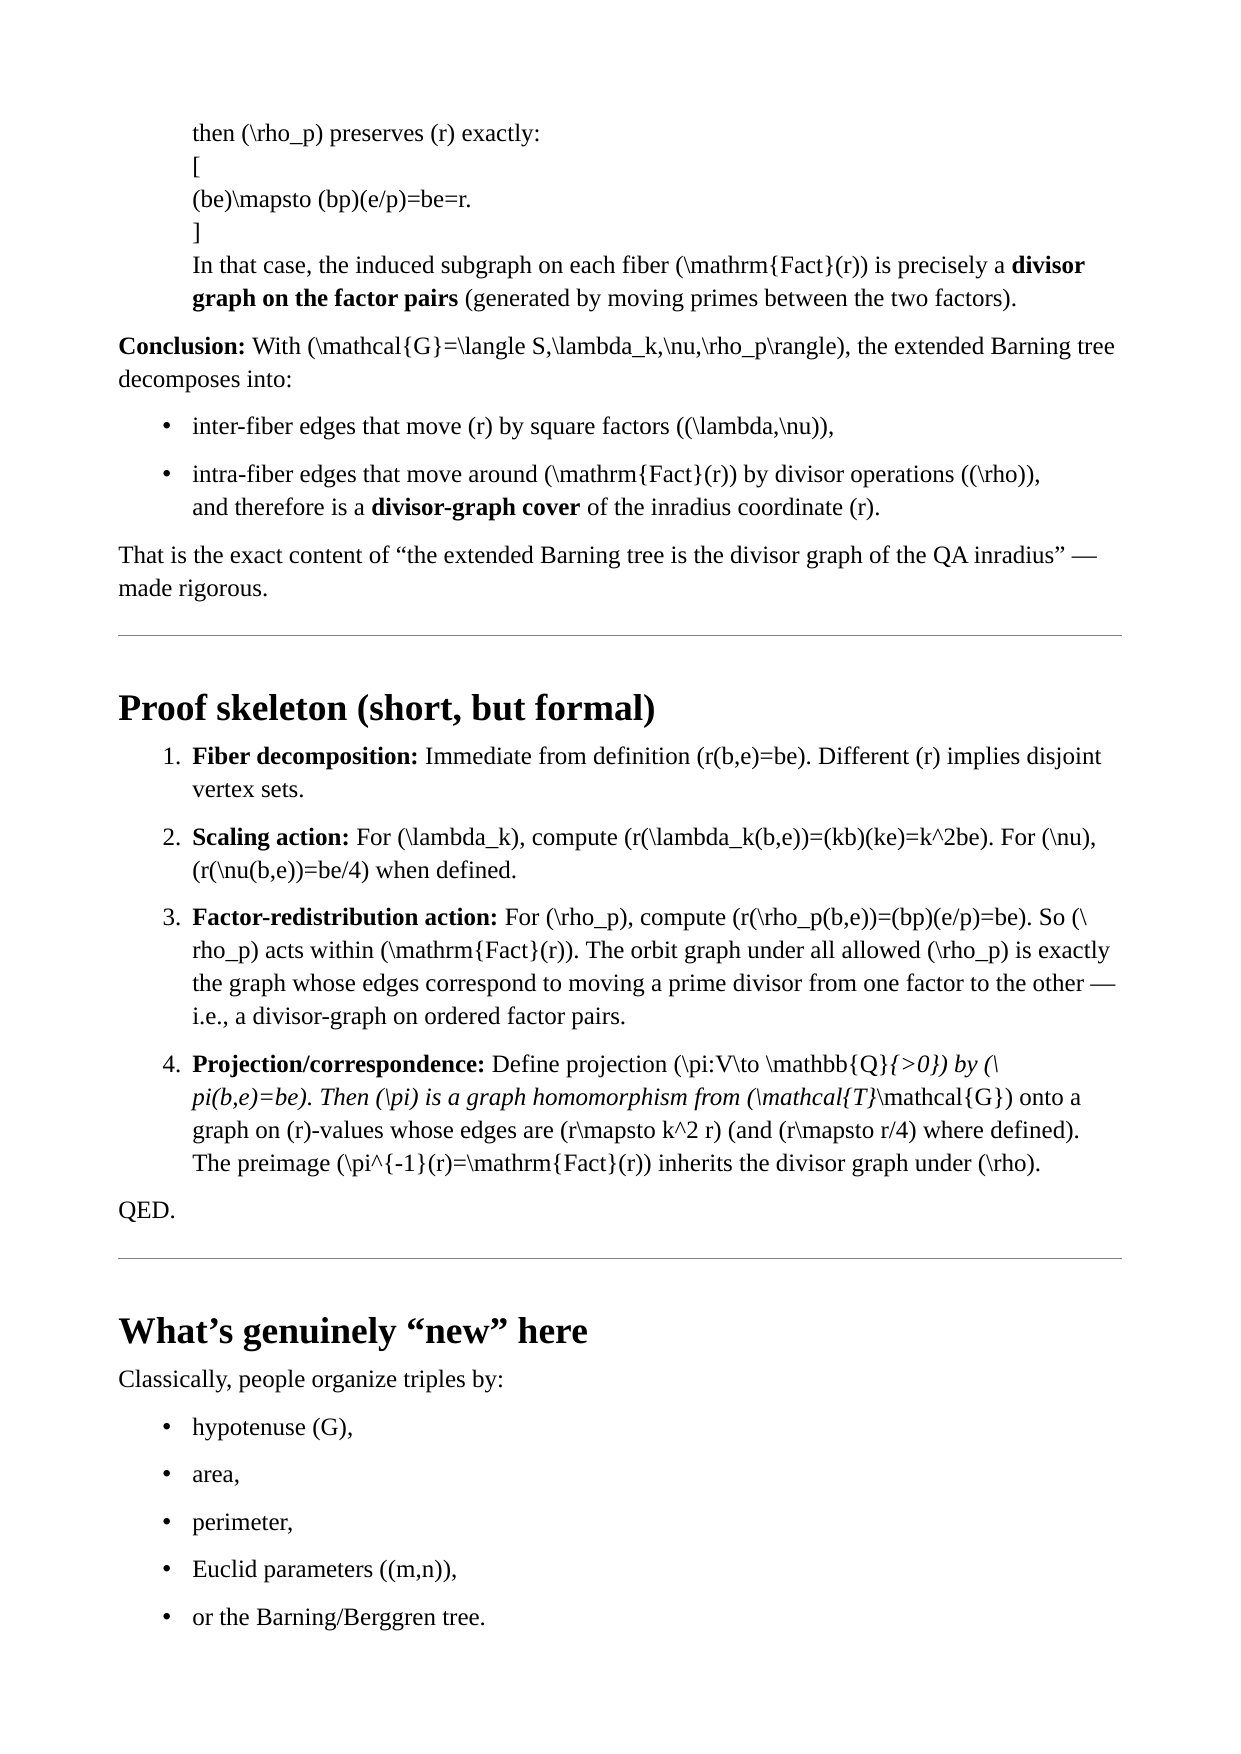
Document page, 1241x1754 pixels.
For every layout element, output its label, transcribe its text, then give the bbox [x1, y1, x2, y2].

subtitle Proof skeleton (short, but formal) [118, 685, 1122, 728]
list Projection/correspondence: Define projection (\pi:V\to \mathbb{Q}{>0}) by (\pi(b,e)=be). Then (\pi) is a graph homomorphism from (\mathcal{T}\mathcal{G}) onto a graph on (r)-values whose edges are (r\mapsto k^2 r) (and (r\mapsto r/4) where defined). The preimage (\pi^{-1}(r)=\mathrm{Fact}(r)) inherits the divisor graph under (\rho). [162, 1049, 1122, 1177]
list Euclid parameters ((m,n)), [162, 1554, 1122, 1583]
list then (\rho_p) preserves (r) exactly: [ (be)\mapsto (bp)(e/p)=be=r. ] In that case, the induced subgraph on each fiber (\mathrm{Fact}(r)) is precisely a divisor graph on the factor pairs (generated by moving primes between the two factors). [162, 118, 1122, 312]
list Fiber decomposition: Immediate from definition (r(b,e)=be). Different (r) implies disjoint vertex sets. [162, 741, 1122, 803]
text QED. [118, 1196, 1122, 1224]
subtitle What’s genuinely “new” here [118, 1308, 1122, 1351]
list area, [162, 1459, 1122, 1488]
list perimeter, [162, 1507, 1122, 1536]
text Conclusion: With (\mathcal{G}=\langle S,\lambda_k,\nu,\rho_p\rangle), the extended Barning tree decomposes into: [118, 331, 1122, 393]
list Factor-redistribution action: For (\rho_p), compute (r(\rho_p(b,e))=(bp)(e/p)=be). So (\rho_p) acts within (\mathrm{Fact}(r)). The orbit graph under all allowed (\rho_p) is exactly the graph whose edges correspond to moving a prime divisor from one factor to the other — i.e., a divisor-graph on ordered factor pairs. [162, 902, 1122, 1030]
list intra-fiber edges that move around (\mathrm{Fact}(r)) by divisor operations ((\rho)), and therefore is a divisor-graph cover of the inradius coordinate (r). [162, 459, 1122, 521]
list Scaling action: For (\lambda_k), compute (r(\lambda_k(b,e))=(kb)(ke)=k^2be). For (\nu), (r(\nu(b,e))=be/4) when defined. [162, 822, 1122, 883]
list hypotenuse (G), [162, 1412, 1122, 1440]
text Classically, people organize triples by: [118, 1364, 1122, 1393]
list or the Barning/Berggren tree. [162, 1602, 1122, 1631]
text That is the exact content of “the extended Barning tree is the divisor graph of the QA inradius” — made rigorous. [118, 540, 1122, 601]
list inter-fiber edges that move (r) by square factors ((\lambda,\nu)), [162, 411, 1122, 440]
